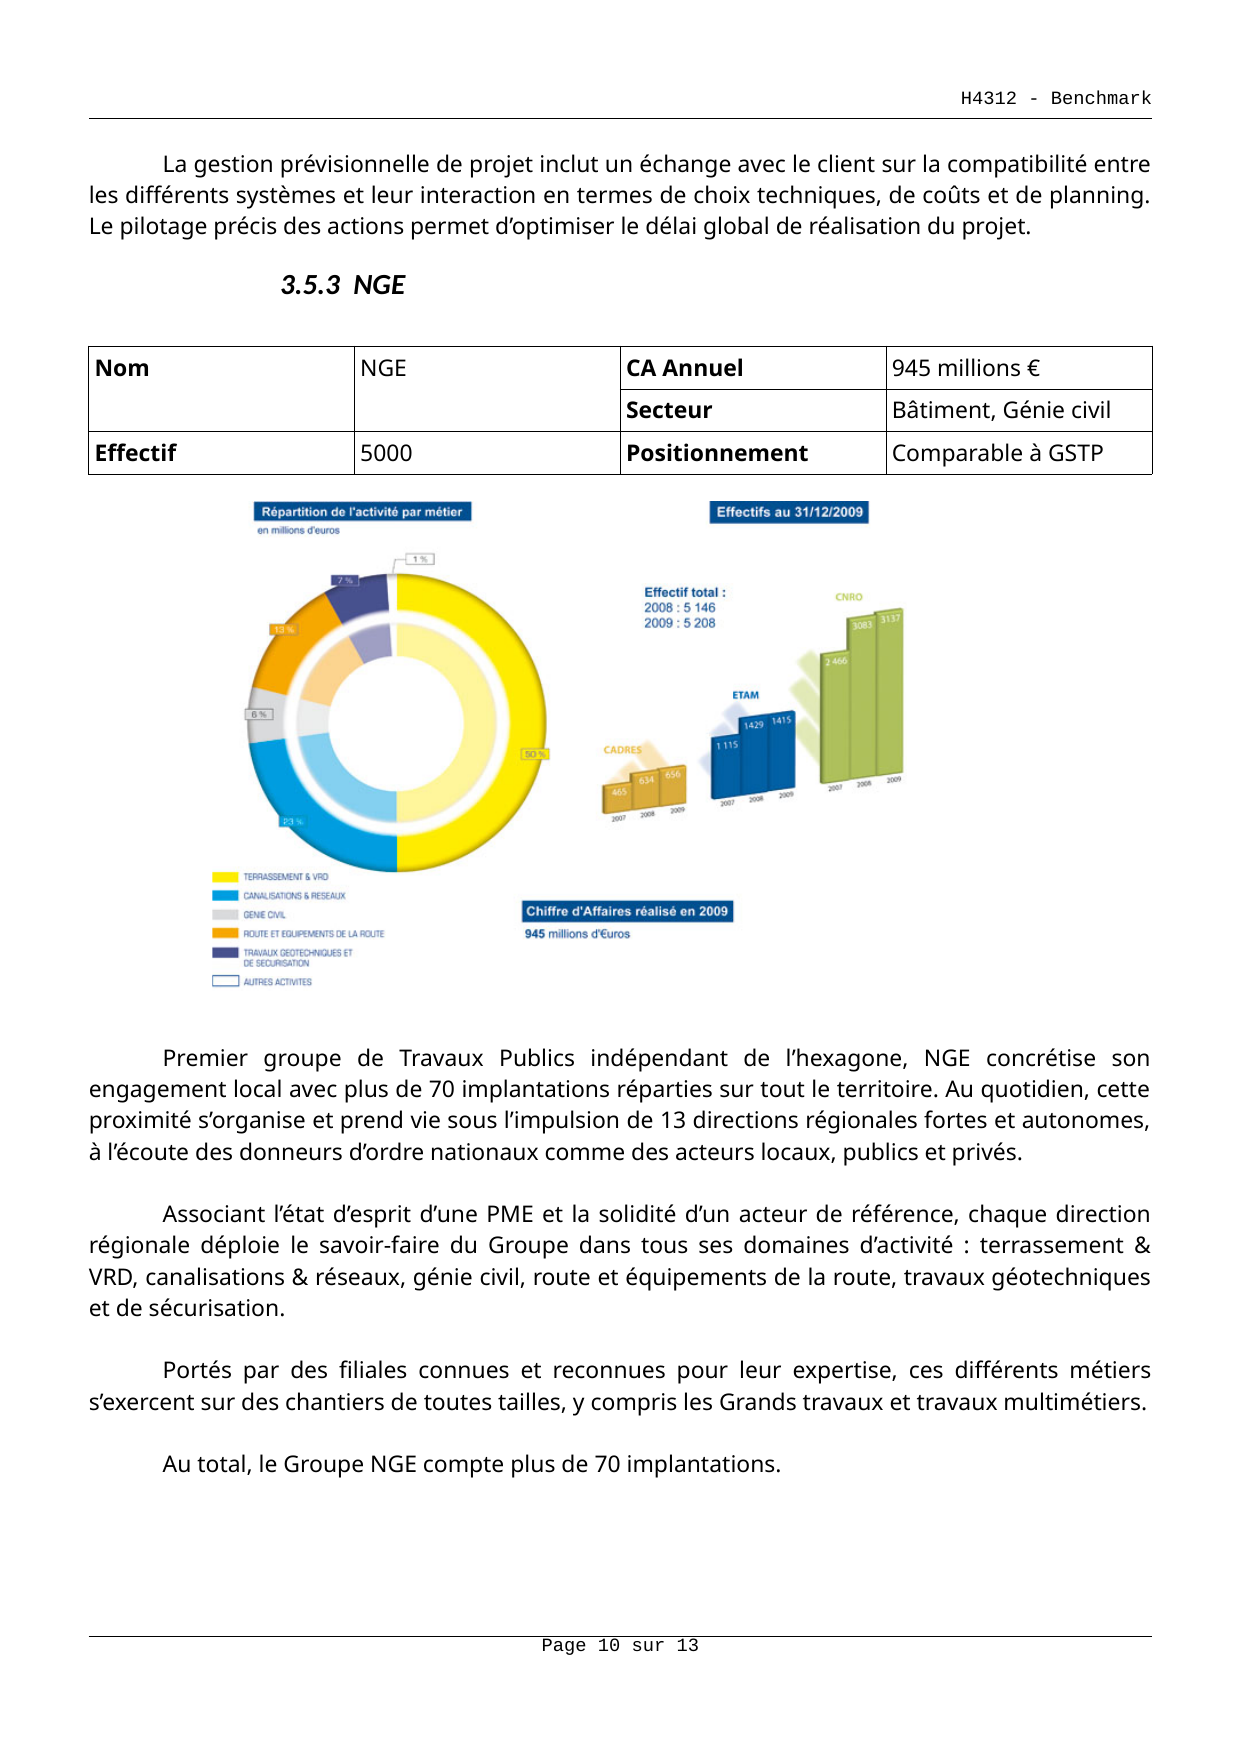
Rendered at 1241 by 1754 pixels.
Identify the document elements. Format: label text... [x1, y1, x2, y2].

text Premier groupe de Travaux Publics indépendant de l’hexagone, NGE concrétise son engagement local avec plus de 70 implantations réparties sur tout le territoire. Au quotidien, cette proximité s’organise et prend vie sous l’impulsion de 13 directions régionales fortes et autonomes, à l’écoute des donneurs d’ordre nationaux comme des acteurs locaux, publics et privés. [88, 1042, 1152, 1167]
table_cell Effectif [89, 432, 354, 474]
table_cell Comparable à GSTP [887, 432, 1152, 474]
picture [212, 501, 1012, 991]
table_header Nom [89, 347, 354, 431]
table_cell Positionnement [621, 432, 886, 474]
table_cell Secteur [621, 390, 886, 431]
subtitle NGE [280, 266, 1152, 302]
table_header CA Annuel [621, 347, 886, 388]
text Associant l’état d’esprit d’une PME et la solidité d’un acteur de référence, chaque direction régionale déploie le savoir-faire du Groupe dans tous ses domaines d’activité : terrassement & VRD, canalisations & réseaux, génie civil, route et équipements de la route, travaux géotechniques et de sécurisation. [88, 1198, 1152, 1323]
table_header 945 millions € [887, 347, 1152, 388]
text Au total, le Groupe NGE compte plus de 70 implantations. [88, 1448, 1152, 1479]
table_cell Bâtiment, Génie civil [887, 390, 1152, 431]
table_cell 5000 [355, 432, 620, 474]
text La gestion prévisionnelle de projet inclut un échange avec le client sur la compatibilité entre les différents systèmes et leur interaction en termes de choix techniques, de coûts et de planning. Le pilotage précis des actions permet d’optimiser le délai global de réalisation du projet. [88, 147, 1152, 241]
table_header NGE [355, 347, 620, 431]
text Portés par des filiales connues et reconnues pour leur expertise, ces différents métiers s’exercent sur des chantiers de toutes tailles, y compris les Grands travaux et travaux multimétiers. [88, 1354, 1152, 1417]
